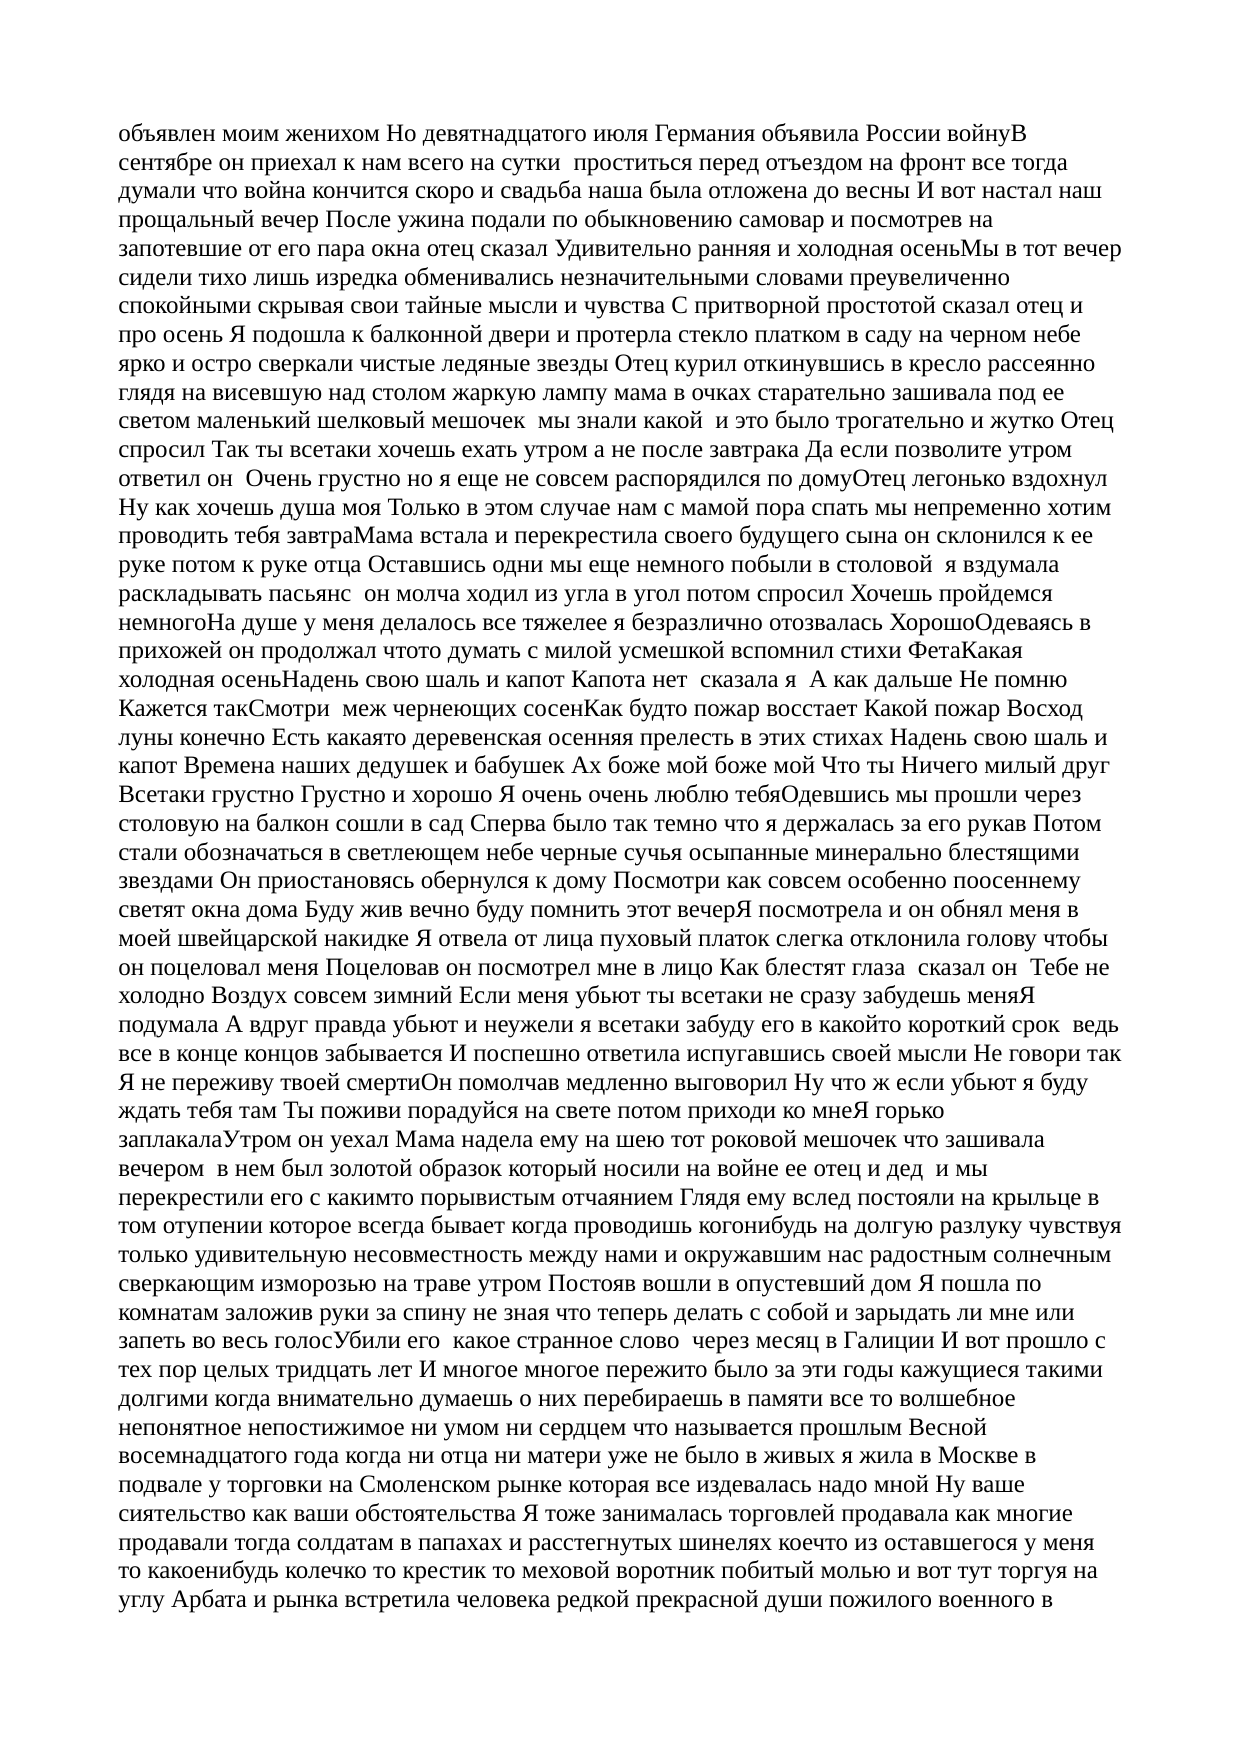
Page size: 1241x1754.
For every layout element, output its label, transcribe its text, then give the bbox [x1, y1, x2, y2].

text объявлен моим женихом Но девятнадцатого июля Германия объявила России войнуВ сентябре он приехал к нам всего на сутки проститься перед отъездом на фронт все тогда думали что война кончится скоро и свадьба наша была отложена до весны И вот настал наш прощальный вечер После ужина подали по обыкновению самовар и посмотрев на запотевшие от его пара окна отец сказал Удивительно ранняя и холодная осеньМы в тот вечер сидели тихо лишь изредка обменивались незначительными словами преувеличенно спокойными скрывая свои тайные мысли и чувства С притворной простотой сказал отец и про осень Я подошла к балконной двери и протерла стекло платком в саду на черном небе ярко и остро сверкали чистые ледяные звезды Отец курил откинувшись в кресло рассеянно глядя на висевшую над столом жаркую лампу мама в очках старательно зашивала под ее светом маленький шелковый мешочек мы знали какой и это было трогательно и жутко Отец спросил Так ты всетаки хочешь ехать утром а не после завтрака Да если позволите утром ответил он Очень грустно но я еще не совсем распорядился по домуОтец легонько вздохнул Ну как хочешь душа моя Только в этом случае нам с мамой пора спать мы непременно хотим проводить тебя завтраМама встала и перекрестила своего будущего сына он склонился к ее руке потом к руке отца Оставшись одни мы еще немного побыли в столовой я вздумала раскладывать пасьянс он молча ходил из угла в угол потом спросил Хочешь пройдемся немногоНа душе у меня делалось все тяжелее я безразлично отозвалась ХорошоОдеваясь в прихожей он продолжал чтото думать с милой усмешкой вспомнил стихи ФетаКакая холодная осеньНадень свою шаль и капот Капота нет сказала я А как дальше Не помню Кажется такСмотри меж чернеющих сосенКак будто пожар восстает Какой пожар Восход луны конечно Есть какаято деревенская осенняя прелесть в этих стихах Надень свою шаль и капот Времена наших дедушек и бабушек Ах боже мой боже мой Что ты Ничего милый друг Всетаки грустно Грустно и хорошо Я очень очень люблю тебяОдевшись мы прошли через столовую на балкон сошли в сад Сперва было так темно что я держалась за его рукав Потом стали обозначаться в светлеющем небе черные сучья осыпанные минерально блестящими звездами Он приостановясь обернулся к дому Посмотри как совсем особенно поосеннему светят окна дома Буду жив вечно буду помнить этот вечерЯ посмотрела и он обнял меня в моей швейцарской накидке Я отвела от лица пуховый платок слегка отклонила голову чтобы он поцеловал меня Поцеловав он посмотрел мне в лицо Как блестят глаза сказал он Тебе не холодно Воздух совсем зимний Если меня убьют ты всетаки не сразу забудешь меняЯ подумала А вдруг правда убьют и неужели я всетаки забуду его в какойто короткий срок ведь все в конце концов забывается И поспешно ответила испугавшись своей мысли Не говори так Я не переживу твоей смертиОн помолчав медленно выговорил Ну что ж если убьют я буду ждать тебя там Ты поживи порадуйся на свете потом приходи ко мнеЯ горько заплакалаУтром он уехал Мама надела ему на шею тот роковой мешочек что зашивала вечером в нем был золотой образок который носили на войне ее отец и дед и мы перекрестили его с какимто порывистым отчаянием Глядя ему вслед постояли на крыльце в том отупении которое всегда бывает когда проводишь когонибудь на долгую разлуку чувствуя только удивительную несовместность между нами и окружавшим нас радостным солнечным сверкающим изморозью на траве утром Постояв вошли в опустевший дом Я пошла по комнатам заложив руки за спину не зная что теперь делать с собой и зарыдать ли мне или запеть во весь голосУбили его какое странное слово через месяц в Галиции И вот прошло с тех пор целых тридцать лет И многое многое пережито было за эти годы кажущиеся такими долгими когда внимательно думаешь о них перебираешь в памяти все то волшебное непонятное непостижимое ни умом ни сердцем что называется прошлым Весной восемнадцатого года когда ни отца ни матери уже не было в живых я жила в Москве в подвале у торговки на Смоленском рынке которая все издевалась надо мной Ну ваше сиятельство как ваши обстоятельства Я тоже занималась торговлей продавала как многие продавали тогда солдатам в папахах и расстегнутых шинелях коечто из оставшегося у меня то какоенибудь колечко то крестик то меховой воротник побитый молью и вот тут торгуя на углу Арбата и рынка встретила человека редкой прекрасной души пожилого военного в [118, 118, 1122, 1613]
